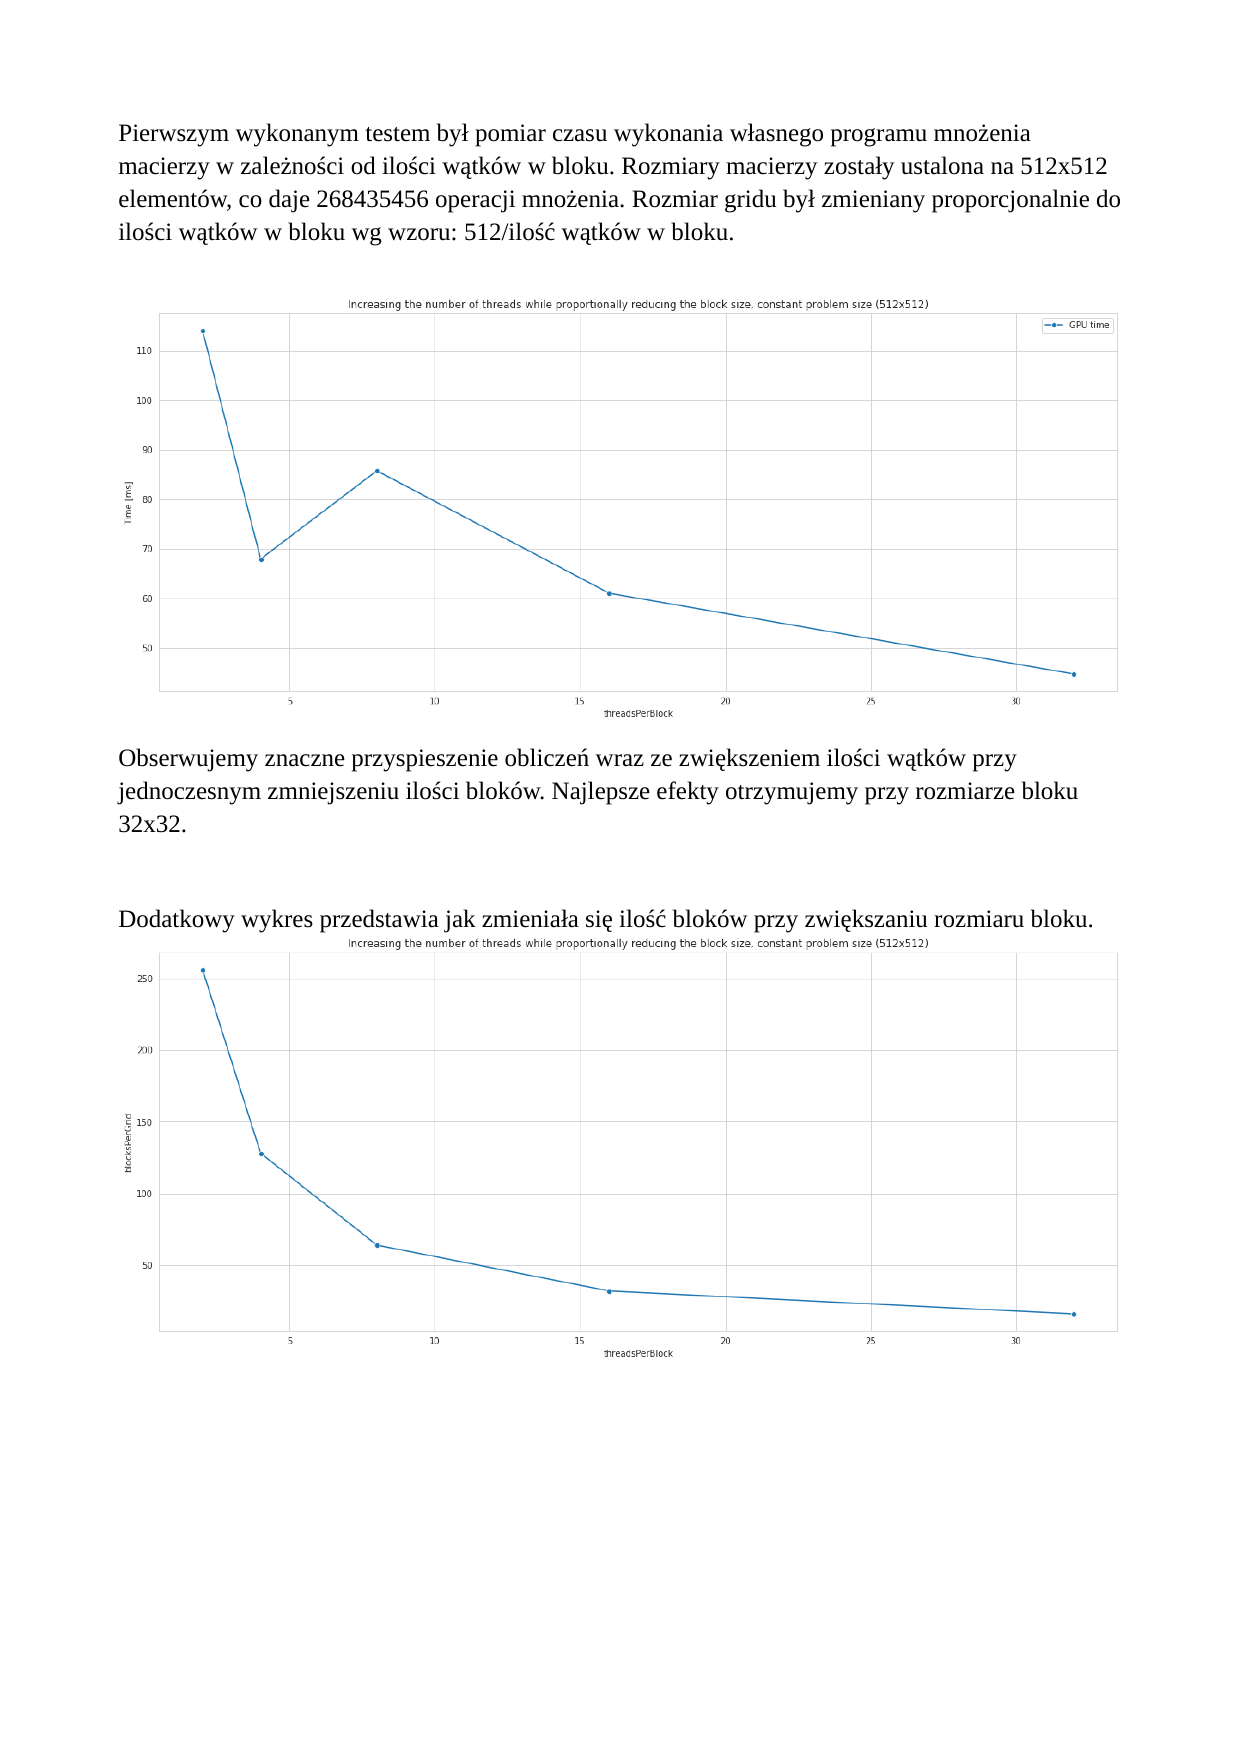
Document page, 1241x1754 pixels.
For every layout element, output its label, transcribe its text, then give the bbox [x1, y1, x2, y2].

text Pierwszym wykonanym testem był pomiar czasu wykonania własnego programu mnożenia macierzy w zależności od ilości wątków w bloku. Rozmiary macierzy zostały ustalona na 512x512 elementów, co daje 268435456 operacji mnożenia. Rozmiar gridu był zmieniany proporcjonalnie do ilości wątków w bloku wg wzoru: 512/ilość wątków w bloku. [118, 118, 1122, 246]
picture [118, 932, 1123, 1364]
text Dodatkowy wykres przedstawia jak zmieniała się ilość bloków przy zwiększaniu rozmiaru bloku. [118, 904, 1122, 932]
text Obserwujemy znaczne przyspieszenie obliczeń wraz ze zwiększeniem ilości wątków przy jednoczesnym zmniejszeniu ilości bloków. Najlepsze efekty otrzymujemy przy rozmiarze bloku 32x32. [118, 743, 1122, 838]
picture [118, 293, 1123, 724]
